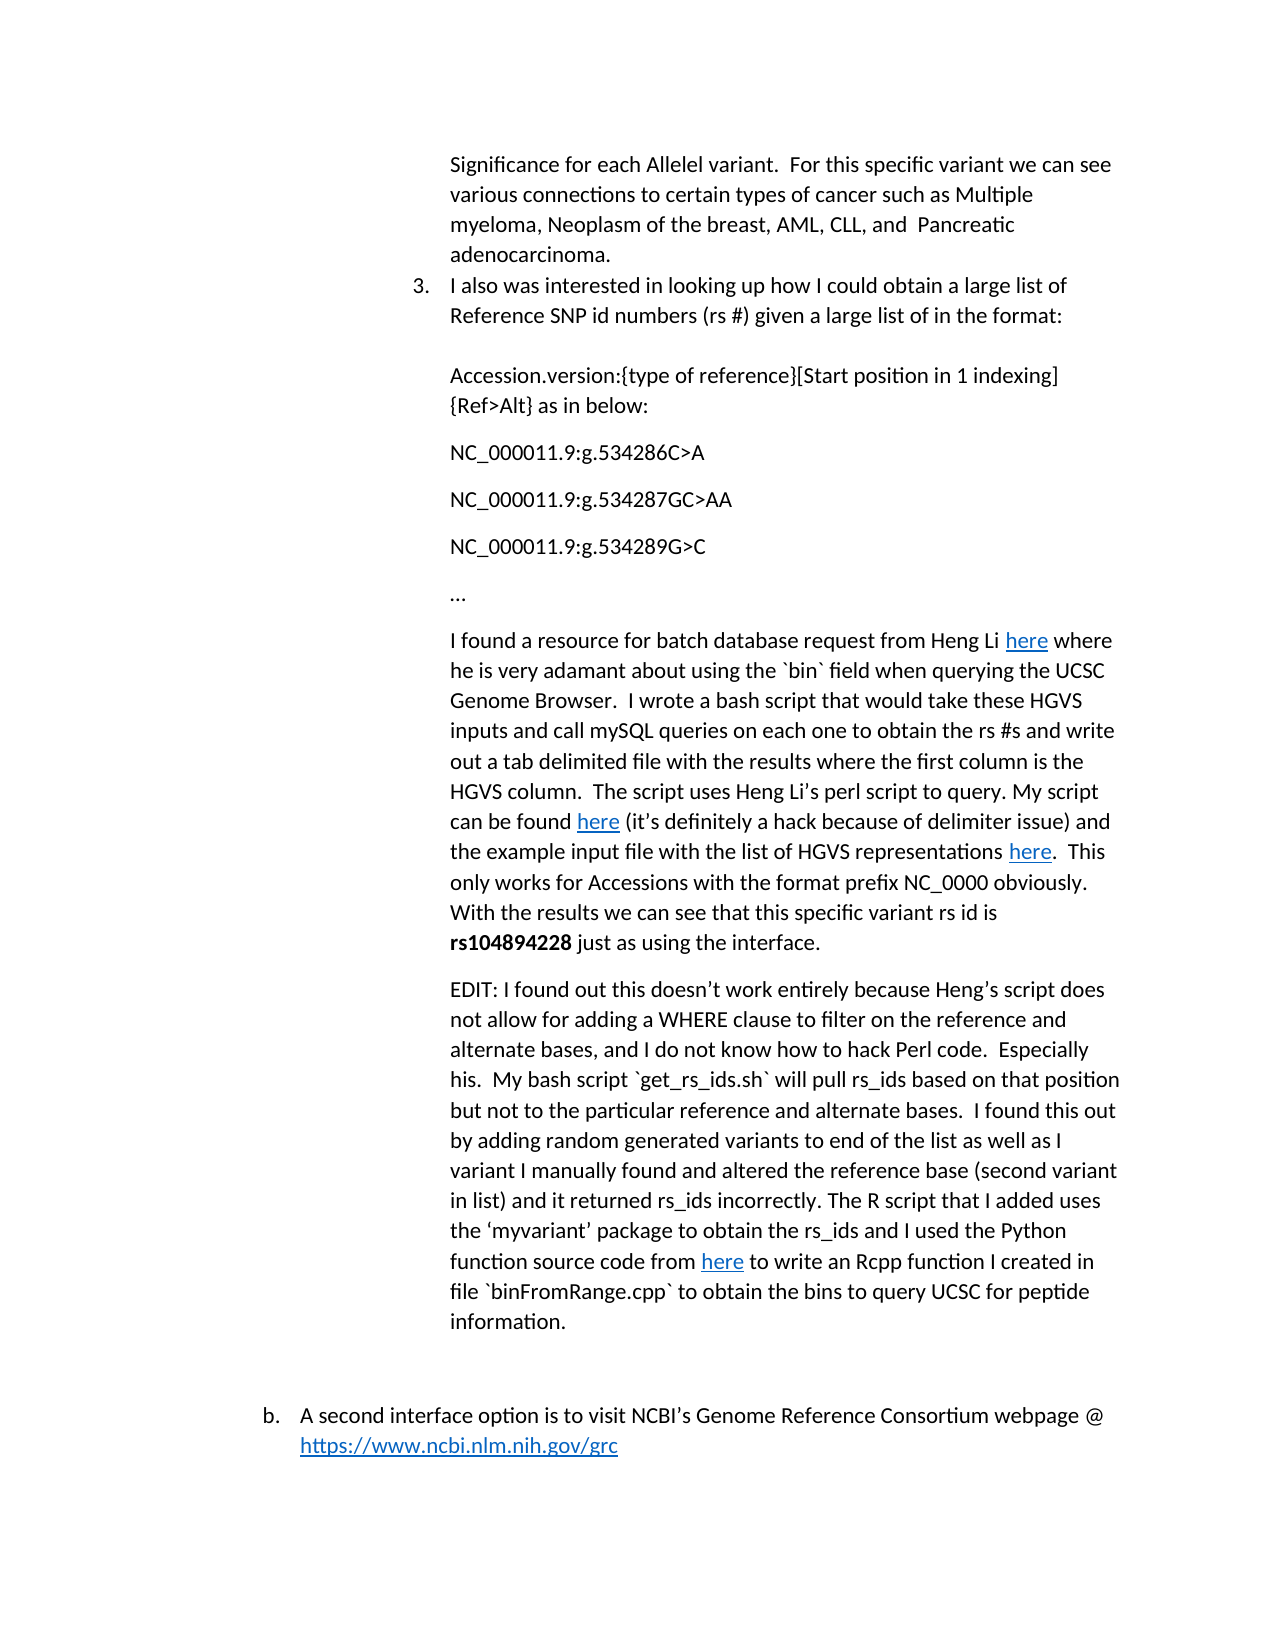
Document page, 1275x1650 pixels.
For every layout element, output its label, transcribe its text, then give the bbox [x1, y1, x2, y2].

list … [412, 579, 1125, 607]
list NC_000011.9:g.534287GC>AA [412, 485, 1125, 513]
list A second interface option is to visit NCBI’s Genome Reference Consortium webpage @ https://www.ncbi.nlm.nih.gov/grc [262, 1401, 1125, 1459]
list I also was interested in looking up how I could obtain a large list of Reference SNP id numbers (rs #) given a large list of in the format: [412, 271, 1125, 329]
list NC_000011.9:g.534289G>C [412, 532, 1125, 560]
list I found a resource for batch database request from Heng Li here where he is very adamant about using the `bin` field when querying the UCSC Genome Browser. I wrote a bash script that would take these HGVS inputs and call mySQL queries on each one to obtain the rs #s and write out a tab delimited file with the results where the first column is the HGVS column. The script uses Heng Li’s perl script to query. My script can be found here (it’s definitely a hack because of delimiter issue) and the example input file with the list of HGVS representations here. This only works for Accessions with the format prefix NC_0000 obviously. With the results we can see that this specific variant rs id is rs104894228 just as using the interface. [412, 626, 1125, 956]
list Accession.version:{type of reference}[Start position in 1 indexing]{Ref>Alt} as in below: [412, 361, 1125, 420]
list NC_000011.9:g.534286C>A [412, 438, 1125, 467]
list EDIT: I found out this doesn’t work entirely because Heng’s script does not allow for adding a WHERE clause to filter on the reference and alternate bases, and I do not know how to hack Perl code. Especially his. My bash script `get_rs_ids.sh` will pull rs_ids based on that position but not to the particular reference and alternate bases. I found this out by adding random generated variants to end of the list as well as I variant I manually found and altered the reference base (second variant in list) and it returned rs_ids incorrectly. The R script that I added uses the ‘myvariant’ package to obtain the rs_ids and I used the Python function source code from here to write an Rcpp function I created in file `binFromRange.cpp` to obtain the bins to query UCSC for peptide information. [412, 975, 1125, 1335]
list Significance for each Allelel variant. For this specific variant we can see various connections to certain types of cancer such as Multiple myeloma, Neoplasm of the breast, AML, CLL, and Pancreatic adenocarcinoma. [412, 150, 1125, 269]
